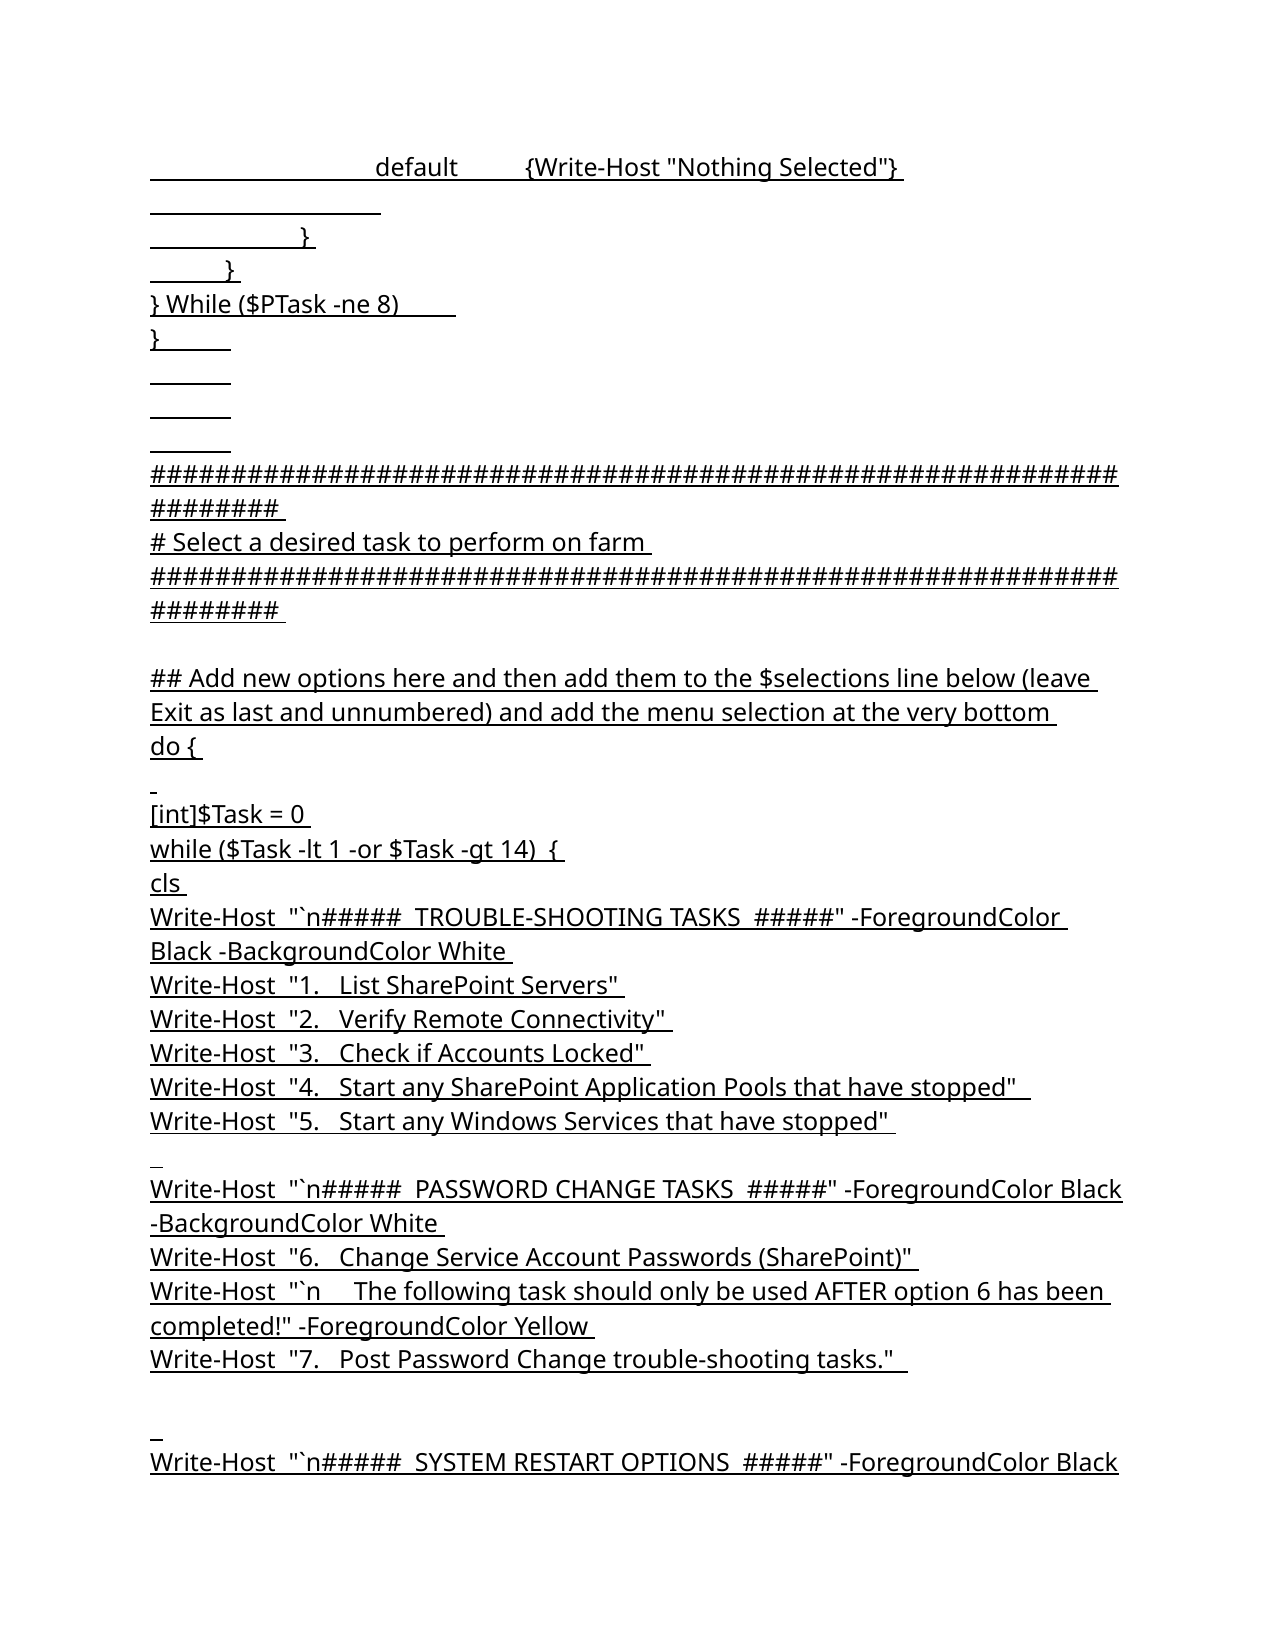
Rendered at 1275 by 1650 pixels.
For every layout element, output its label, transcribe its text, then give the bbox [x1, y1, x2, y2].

text Write-Host "`n##### SYSTEM RESTART OPTIONS #####" -ForegroundColor Black [150, 1444, 1125, 1478]
text #################################################################### [150, 559, 1125, 627]
text Write-Host "5. Start any Windows Services that have stopped" [150, 1104, 1125, 1138]
text #################################################################### [150, 457, 1125, 525]
text while ($Task -lt 1 -or $Task -gt 14) { [150, 831, 1125, 865]
text Write-Host "1. List SharePoint Servers" [150, 967, 1125, 1002]
text Write-Host "2. Verify Remote Connectivity" [150, 1002, 1125, 1036]
text Write-Host "3. Check if Accounts Locked" [150, 1036, 1125, 1070]
text cls [150, 865, 1125, 899]
text } [150, 252, 1125, 286]
text do { [150, 729, 1125, 763]
text Write-Host "`n The following task should only be used AFTER option 6 has been completed!" -ForegroundColor Yellow [150, 1274, 1125, 1342]
text } [150, 320, 1125, 354]
text # Select a desired task to perform on farm [150, 525, 1125, 559]
text default {Write-Host "Nothing Selected"} [150, 150, 1125, 184]
text [int]$Task = 0 [150, 797, 1125, 831]
text Write-Host "`n##### TROUBLE-SHOOTING TASKS #####" -ForegroundColor Black -BackgroundColor White [150, 899, 1125, 967]
text } [150, 218, 1125, 252]
text Write-Host "4. Start any SharePoint Application Pools that have stopped" [150, 1070, 1125, 1104]
text ## Add new options here and then add them to the $selections line below (leave Exit as last and unnumbered) and add the menu selection at the very bottom [150, 661, 1125, 729]
text Write-Host "`n##### PASSWORD CHANGE TASKS #####" -ForegroundColor Black -BackgroundColor White [150, 1172, 1125, 1240]
text Write-Host "7. Post Password Change trouble-shooting tasks." [150, 1342, 1125, 1376]
text } While ($PTask -ne 8) [150, 286, 1125, 320]
text Write-Host "6. Change Service Account Passwords (SharePoint)" [150, 1240, 1125, 1274]
